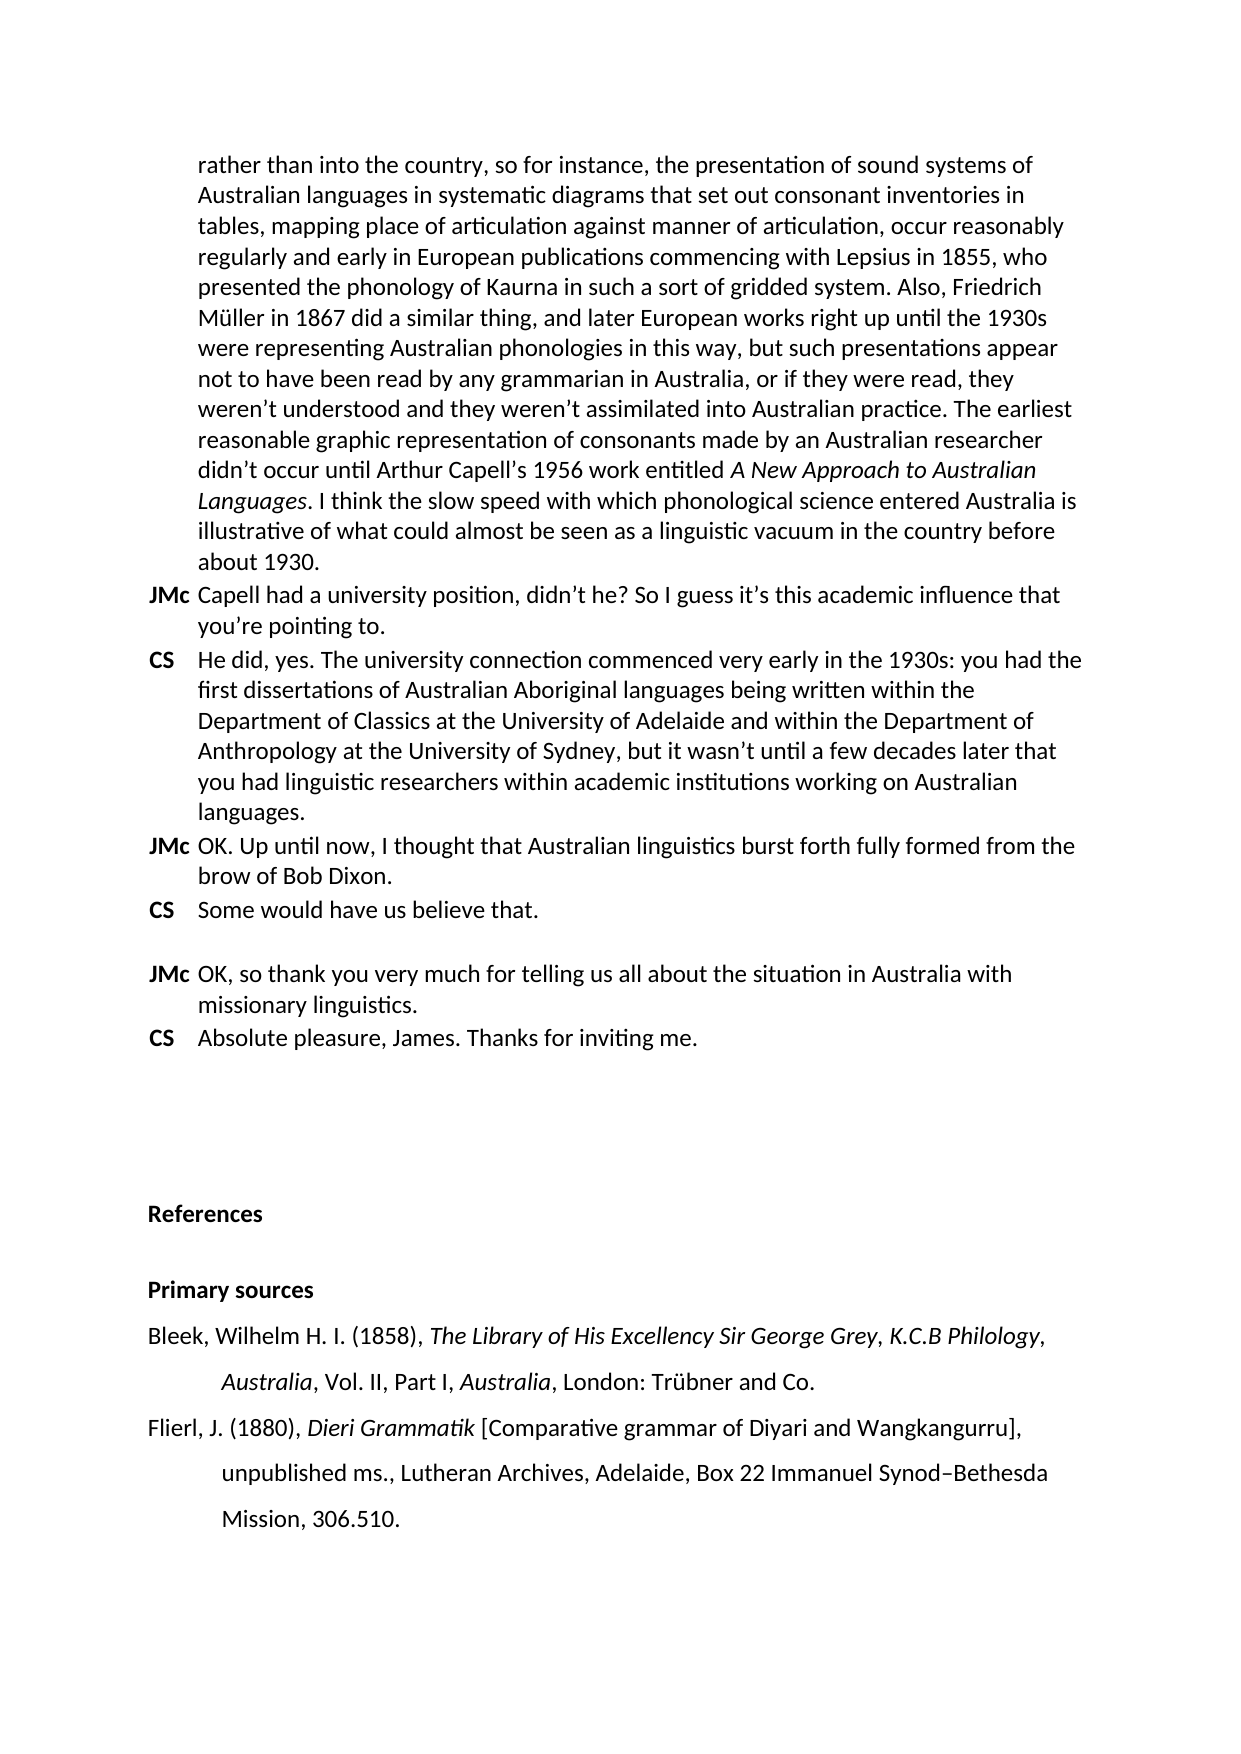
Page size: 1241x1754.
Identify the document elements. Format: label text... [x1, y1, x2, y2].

table_cell JMc [148, 578, 196, 642]
table_cell Some would have us believe that. [196, 893, 1093, 957]
table_cell CS [148, 893, 196, 957]
text References [148, 1198, 1093, 1229]
table_cell [148, 1085, 196, 1119]
text Primary sources [148, 1274, 1093, 1305]
table_cell [148, 1119, 196, 1153]
table_cell Absolute pleasure, James. Thanks for inviting me. [196, 1021, 1093, 1085]
table_cell Capell had a university position, didn’t he? So I guess it’s this academic influence that you’re pointing to. [196, 578, 1093, 642]
table_cell OK. Up until now, I thought that Australian linguistics burst forth fully formed from the brow of Bob Dixon. [196, 829, 1093, 893]
table_cell [148, 148, 196, 578]
table_cell CS [148, 1021, 196, 1085]
table_cell [196, 1119, 1093, 1153]
table_cell [196, 1085, 1093, 1119]
table_cell JMc [148, 829, 196, 893]
list Bleek, Wilhelm H. I. (1858), The Library of His Excellency Sir George Grey, K.C.B Philology, Australia, Vol. II, Part I, Australia, London: Trübner and Co. [148, 1320, 1093, 1397]
table_cell CS [148, 642, 196, 828]
table_cell OK, so thank you very much for telling us all about the situation in Australia with missionary linguistics. [196, 957, 1093, 1021]
list Flierl, J. (1880), Dieri Grammatik [Comparative grammar of Diyari and Wangkangurru], unpublished ms., Lutheran Archives, Adelaide, Box 22 Immanuel Synod–Bethesda Mission, 306.510. [148, 1412, 1093, 1534]
table_cell JMc [148, 957, 196, 1021]
table_cell rather than into the country, so for instance, the presentation of sound systems of Australian languages in systematic diagrams that set out consonant inventories in tables, mapping place of articulation against manner of articulation, occur reasonably regularly and early in European publications commencing with Lepsius in 1855, who presented the phonology of Kaurna in such a sort of gridded system. Also, Friedrich Müller in 1867 did a similar thing, and later European works right up until the 1930s were representing Australian phonologies in this way, but such presentations appear not to have been read by any grammarian in Australia, or if they were read, they weren’t understood and they weren’t assimilated into Australian practice. The earliest reasonable graphic representation of consonants made by an Australian researcher didn’t occur until Arthur Capell’s 1956 work entitled A New Approach to Australian Languages. I think the slow speed with which phonological science entered Australia is illustrative of what could almost be seen as a linguistic vacuum in the country before about 1930. [196, 148, 1093, 578]
table_cell He did, yes. The university connection commenced very early in the 1930s: you had the first dissertations of Australian Aboriginal languages being written within the Department of Classics at the University of Adelaide and within the Department of Anthropology at the University of Sydney, but it wasn’t until a few decades later that you had linguistic researchers within academic institutions working on Australian languages. [196, 642, 1093, 828]
